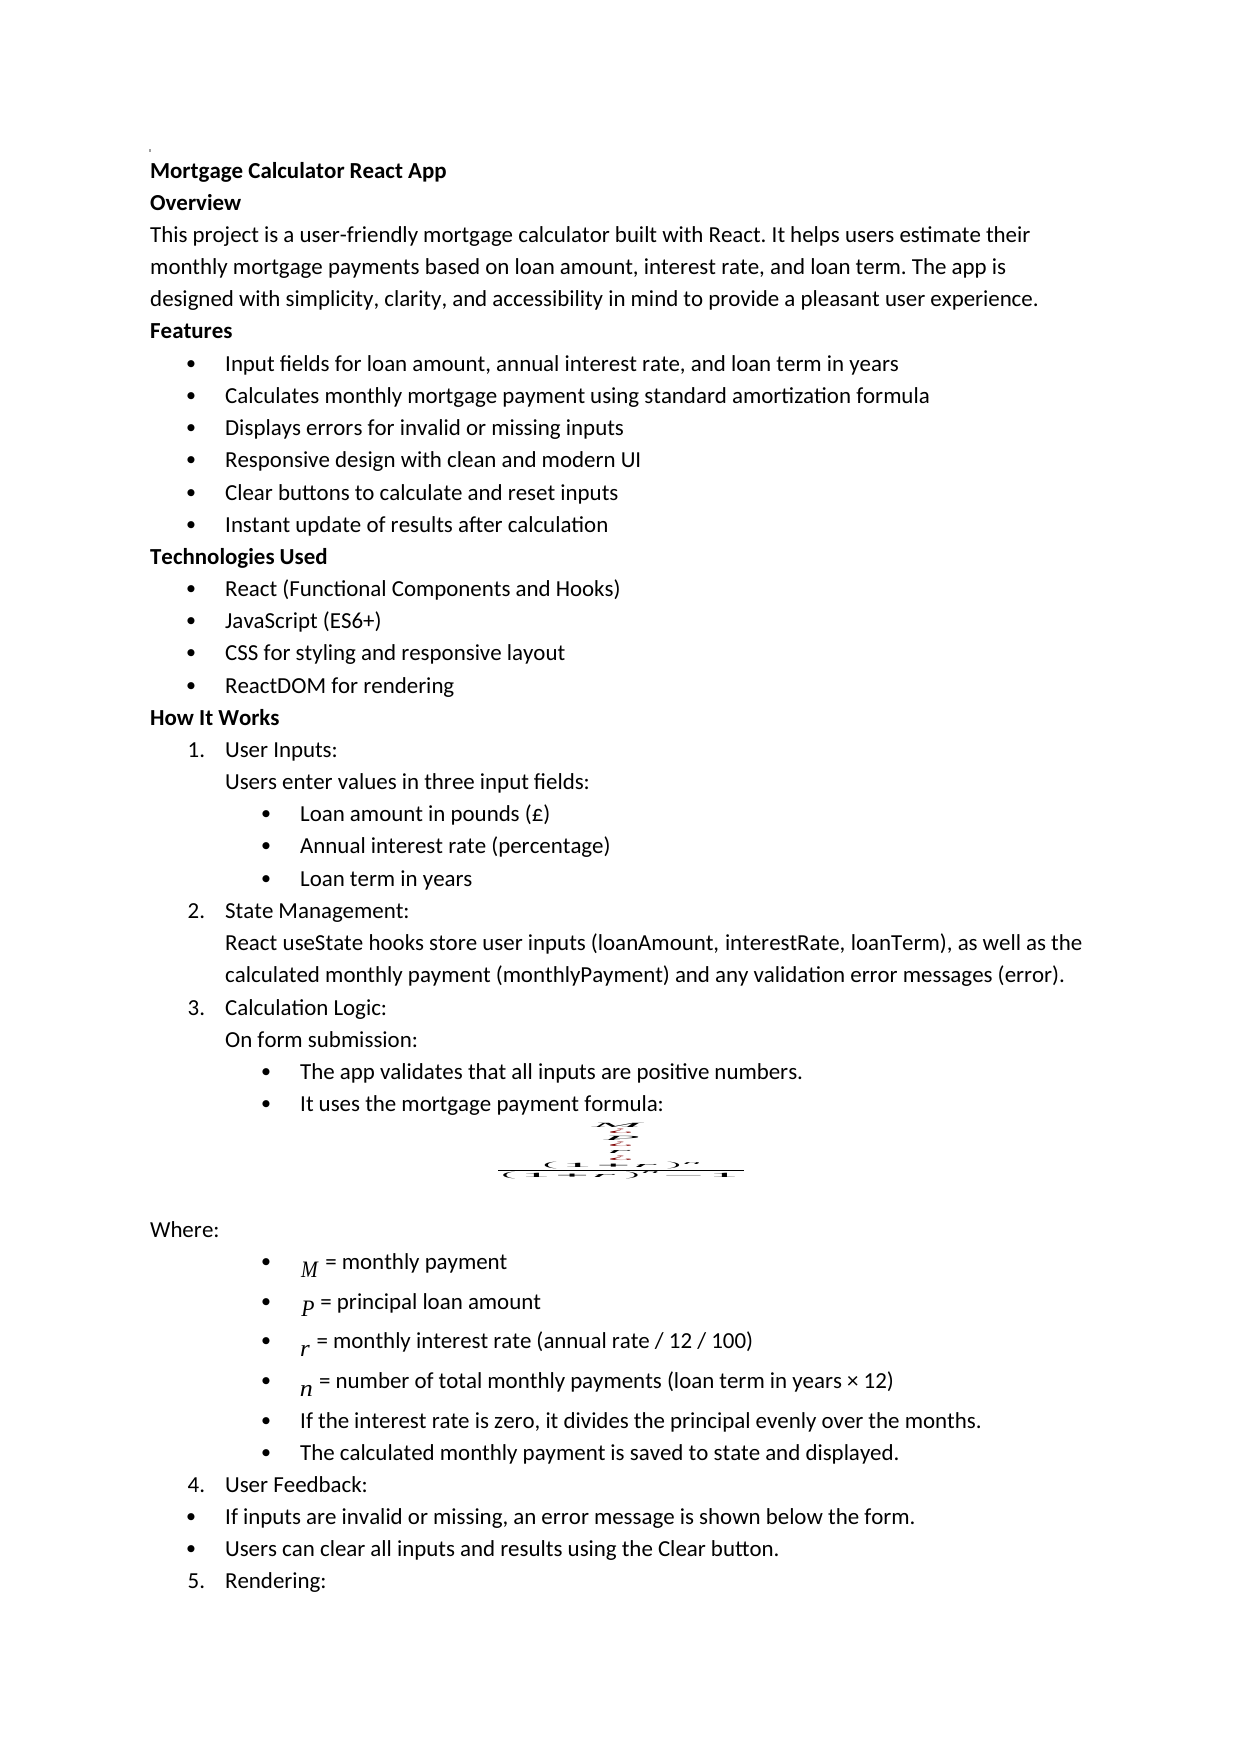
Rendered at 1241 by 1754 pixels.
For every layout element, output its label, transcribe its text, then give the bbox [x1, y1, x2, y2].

text This project is a user-friendly mortgage calculator built with React. It helps users estimate their monthly mortgage payments based on loan amount, interest rate, and loan term. The app is designed with simplicity, clarity, and accessibility in mind to provide a pleasant user experience. [150, 220, 1090, 312]
list Responsive design with clean and modern UI [187, 445, 1090, 473]
text Overview [150, 188, 1090, 216]
list CSS for styling and responsive layout [187, 638, 1090, 667]
list If the interest rate is zero, it divides the principal evenly over the months. [262, 1406, 1090, 1434]
list The calculated monthly payment is saved to state and displayed. [262, 1438, 1090, 1466]
list = number of total monthly payments (loan term in years × 12) [262, 1366, 1090, 1402]
list Calculation Logic: On form submission: [187, 993, 1090, 1053]
list User Feedback: [187, 1470, 1090, 1498]
text Features [150, 317, 1090, 345]
list If inputs are invalid or missing, an error message is shown below the form. [187, 1502, 1090, 1530]
list Clear buttons to calculate and reset inputs [187, 478, 1090, 506]
list User Inputs: Users enter values in three input fields: [187, 735, 1090, 795]
list = monthly interest rate (annual rate / 12 / 100) [262, 1327, 1090, 1362]
list React (Functional Components and Hooks) [187, 574, 1090, 602]
list The app validates that all inputs are positive numbers. [262, 1057, 1090, 1085]
list State Management: React useState hooks store user inputs (loanAmount, interestRate, loanTerm), as well as the calculated monthly payment (monthlyPayment) and any validation error messages (error). [187, 896, 1090, 988]
list Loan amount in pounds (£) [262, 799, 1090, 827]
list Instant update of results after calculation [187, 510, 1090, 538]
list = monthly payment [262, 1247, 1090, 1283]
list ReactDOM for rendering [187, 671, 1090, 699]
list Displays errors for invalid or missing inputs [187, 413, 1090, 441]
list JavaScript (ES6+) [187, 606, 1090, 634]
text Where: [150, 1215, 1090, 1243]
text Technologies Used [150, 542, 1090, 570]
list Annual interest rate (percentage) [262, 832, 1090, 860]
text How It Works [150, 703, 1090, 731]
list Users can clear all inputs and results using the Clear button. [187, 1534, 1090, 1562]
list Loan term in years [262, 864, 1090, 892]
list It uses the mortgage payment formula: [262, 1089, 1090, 1117]
list = principal loan amount [262, 1287, 1090, 1322]
list Calculates monthly mortgage payment using standard amortization formula [187, 381, 1090, 409]
list Input fields for loan amount, annual interest rate, and loan term in years [187, 349, 1090, 377]
list Rendering: [187, 1567, 1090, 1595]
text Mortgage Calculator React App [150, 156, 1090, 184]
